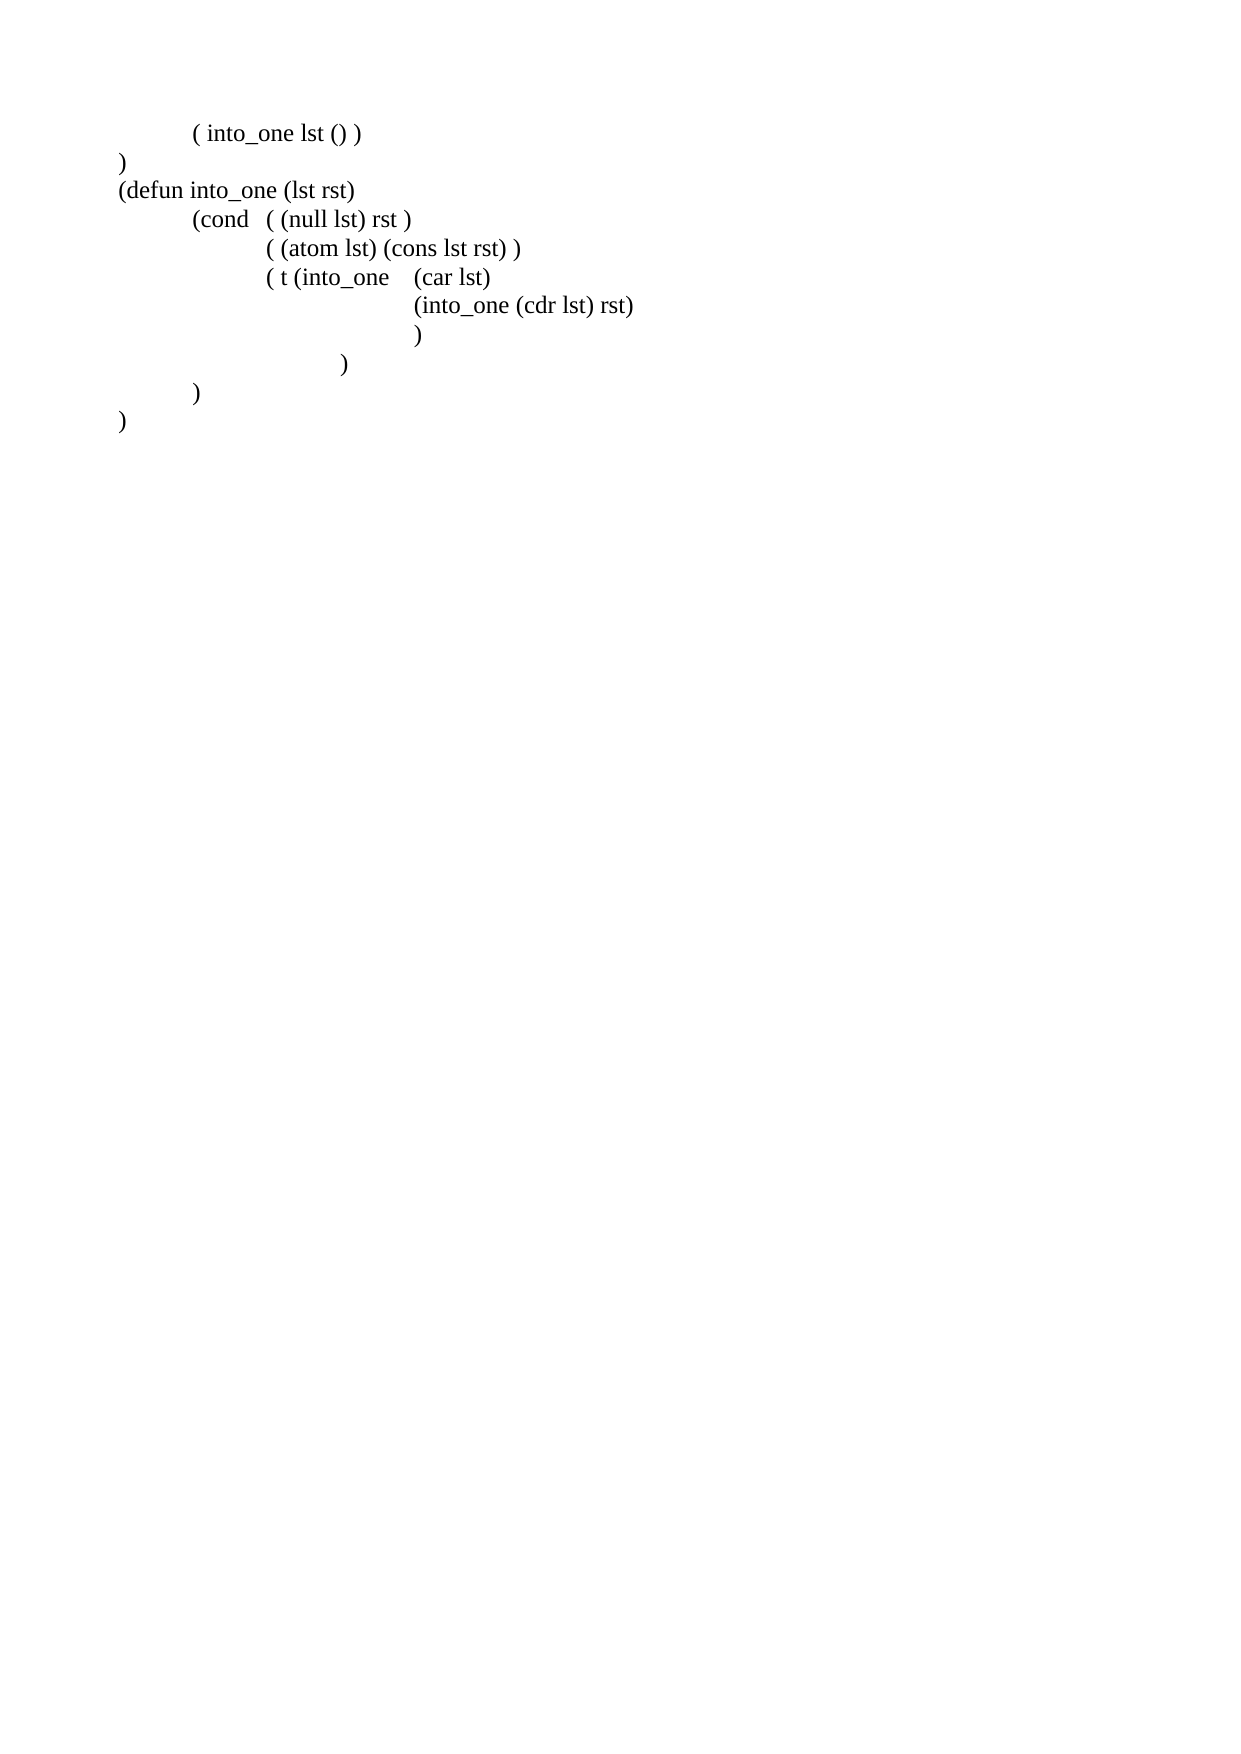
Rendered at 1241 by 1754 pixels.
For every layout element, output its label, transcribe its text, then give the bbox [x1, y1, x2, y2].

text ( t (into_one (car lst) [118, 262, 1122, 291]
text (defun into_one (lst rst) [118, 176, 1122, 204]
text (into_one (cdr lst) rst) [118, 291, 1122, 319]
text ) [118, 319, 1122, 348]
text ( into_one lst () ) [118, 118, 1122, 147]
text ) [118, 377, 1122, 406]
text ) [118, 147, 1122, 176]
text ) [118, 406, 1122, 434]
text (cond ( (null lst) rst ) [118, 204, 1122, 233]
text ( (atom lst) (cons lst rst) ) [118, 233, 1122, 262]
text ) [118, 348, 1122, 377]
